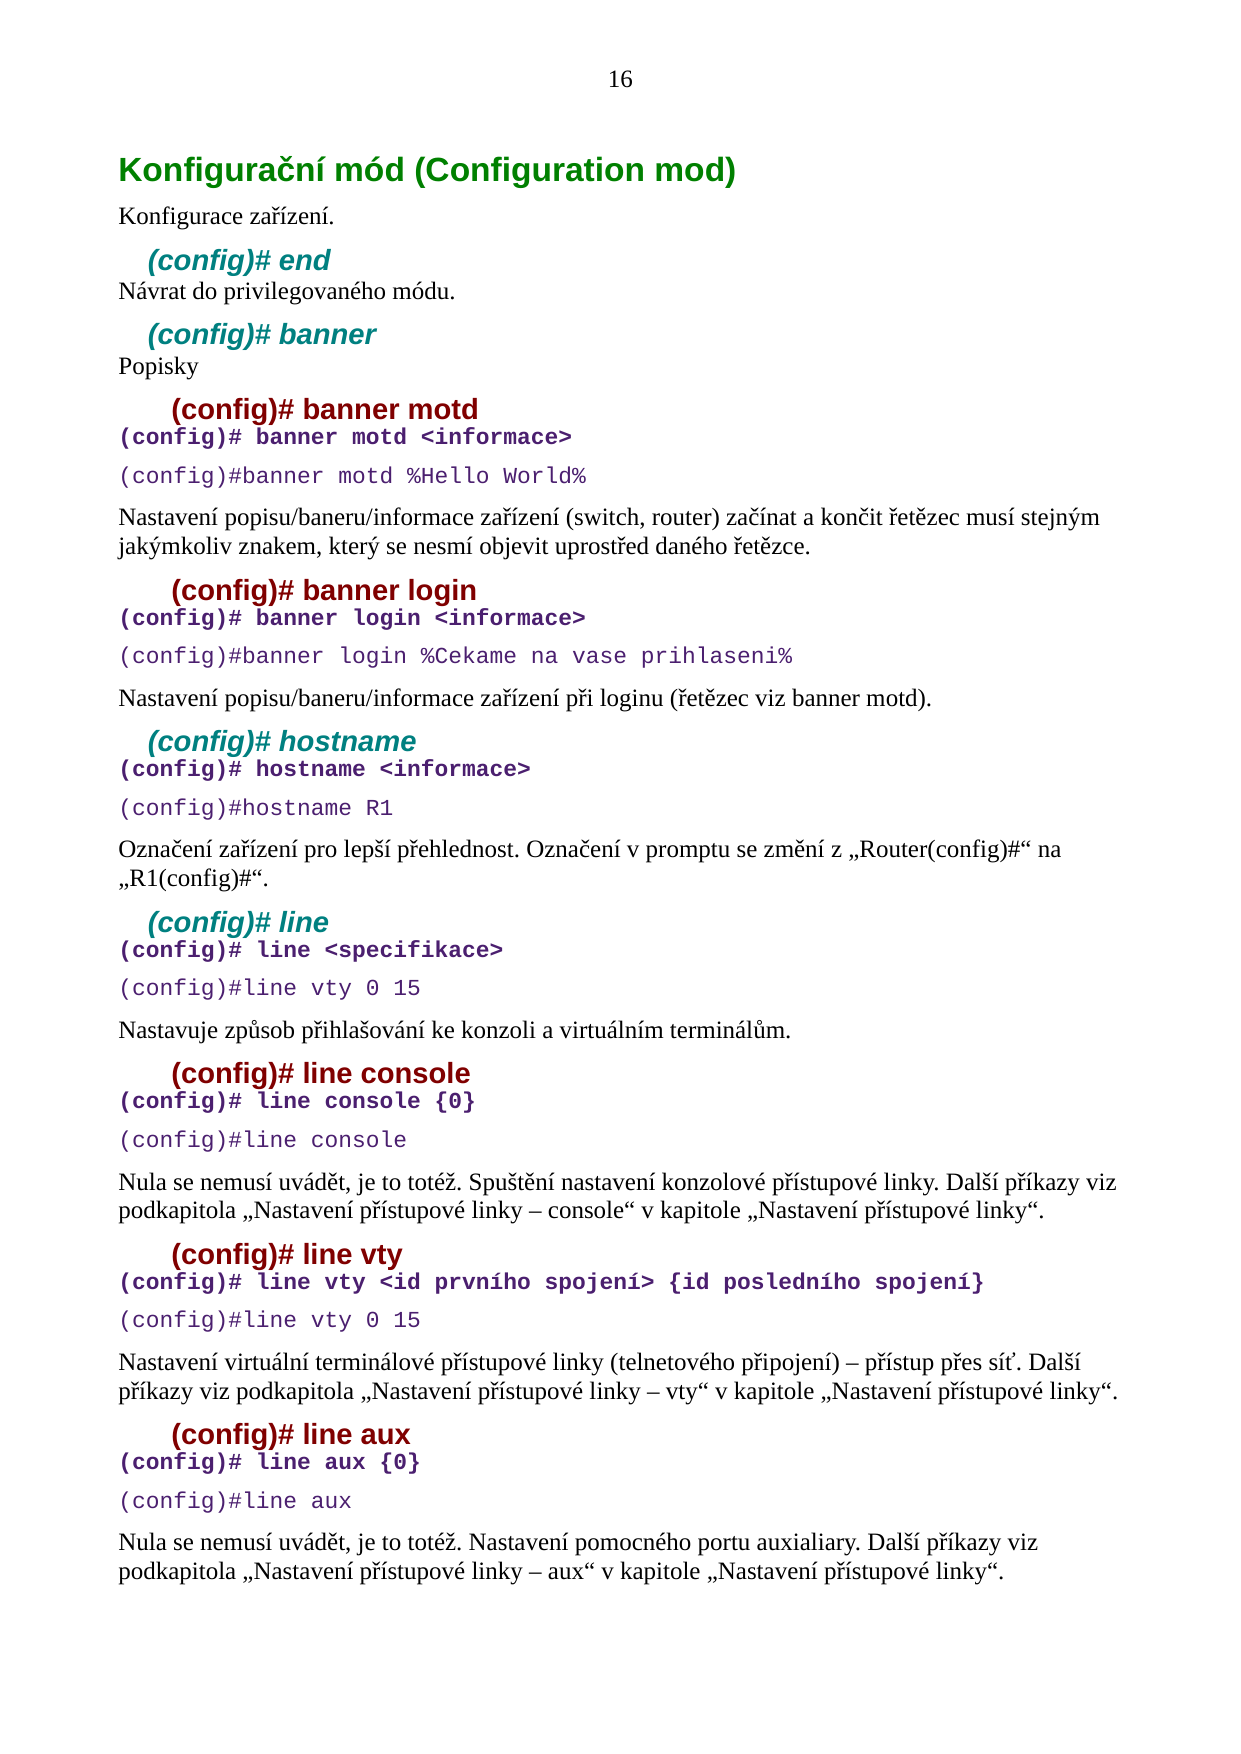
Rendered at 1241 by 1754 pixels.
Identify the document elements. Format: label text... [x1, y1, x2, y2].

text (config)#line aux [118, 1489, 1122, 1515]
text (config)# hostname <informace> [118, 758, 1122, 784]
subtitle (config)# banner login [171, 572, 1122, 606]
text Nula se nemusí uvádět, je to totéž. Spuštění nastavení konzolové přístupové linky. Další příkazy viz podkapitola „Nastavení přístupové linky – console“ v kapitole „Nastavení přístupové linky“. [118, 1167, 1122, 1224]
text (config)# line vty <id prvního spojení> {id posledního spojení} [118, 1270, 1122, 1296]
text Nastavení virtuální terminálové přístupové linky (telnetového připojení) – přístup přes síť. Další příkazy viz podkapitola „Nastavení přístupové linky – vty“ v kapitole „Nastavení přístupové linky“. [118, 1347, 1122, 1404]
text (config)# line <specifikace> [118, 938, 1122, 964]
text (config)#line console [118, 1128, 1122, 1154]
text (config)# line aux {0} [118, 1451, 1122, 1477]
subtitle (config)# hostname [148, 724, 1122, 758]
text (config)# banner login <informace> [118, 606, 1122, 632]
subtitle Konfigurační mód (Configuration mod) [118, 150, 1122, 189]
subtitle (config)# line vty [171, 1237, 1122, 1270]
subtitle (config)# banner [148, 317, 1122, 351]
text Nastavení popisu/baneru/informace zařízení (switch, router) začínat a končit řetězec musí stejným jakýmkoliv znakem, který se nesmí objevit uprostřed daného řetězce. [118, 502, 1122, 560]
text (config)#banner login %Cekame na vase prihlaseni% [118, 644, 1122, 670]
text Konfigurace zařízení. [118, 201, 1122, 230]
text (config)#hostname R1 [118, 796, 1122, 822]
text Nastavuje způsob přihlašování ke konzoli a virtuálním terminálům. [118, 1015, 1122, 1044]
text (config)# banner motd <informace> [118, 426, 1122, 452]
subtitle (config)# banner motd [171, 392, 1122, 426]
subtitle (config)# line [148, 904, 1122, 938]
text (config)#line vty 0 15 [118, 1309, 1122, 1334]
text (config)# line console {0} [118, 1090, 1122, 1116]
text (config)#banner motd %Hello World% [118, 464, 1122, 490]
subtitle (config)# line aux [171, 1417, 1122, 1451]
text (config)#line vty 0 15 [118, 977, 1122, 1002]
text Nastavení popisu/baneru/informace zařízení při loginu (řetězec viz banner motd). [118, 683, 1122, 712]
text Popisky [118, 351, 1122, 379]
text Nula se nemusí uvádět, je to totéž. Nastavení pomocného portu auxialiary. Další příkazy viz podkapitola „Nastavení přístupové linky – aux“ v kapitole „Nastavení přístupové linky“. [118, 1527, 1122, 1585]
subtitle (config)# end [148, 242, 1122, 276]
text Označení zařízení pro lepší přehlednost. Označení v promptu se změní z „Router(config)#“ na „R1(config)#“. [118, 834, 1122, 892]
text Návrat do privilegovaného módu. [118, 276, 1122, 305]
subtitle (config)# line console [171, 1056, 1122, 1090]
